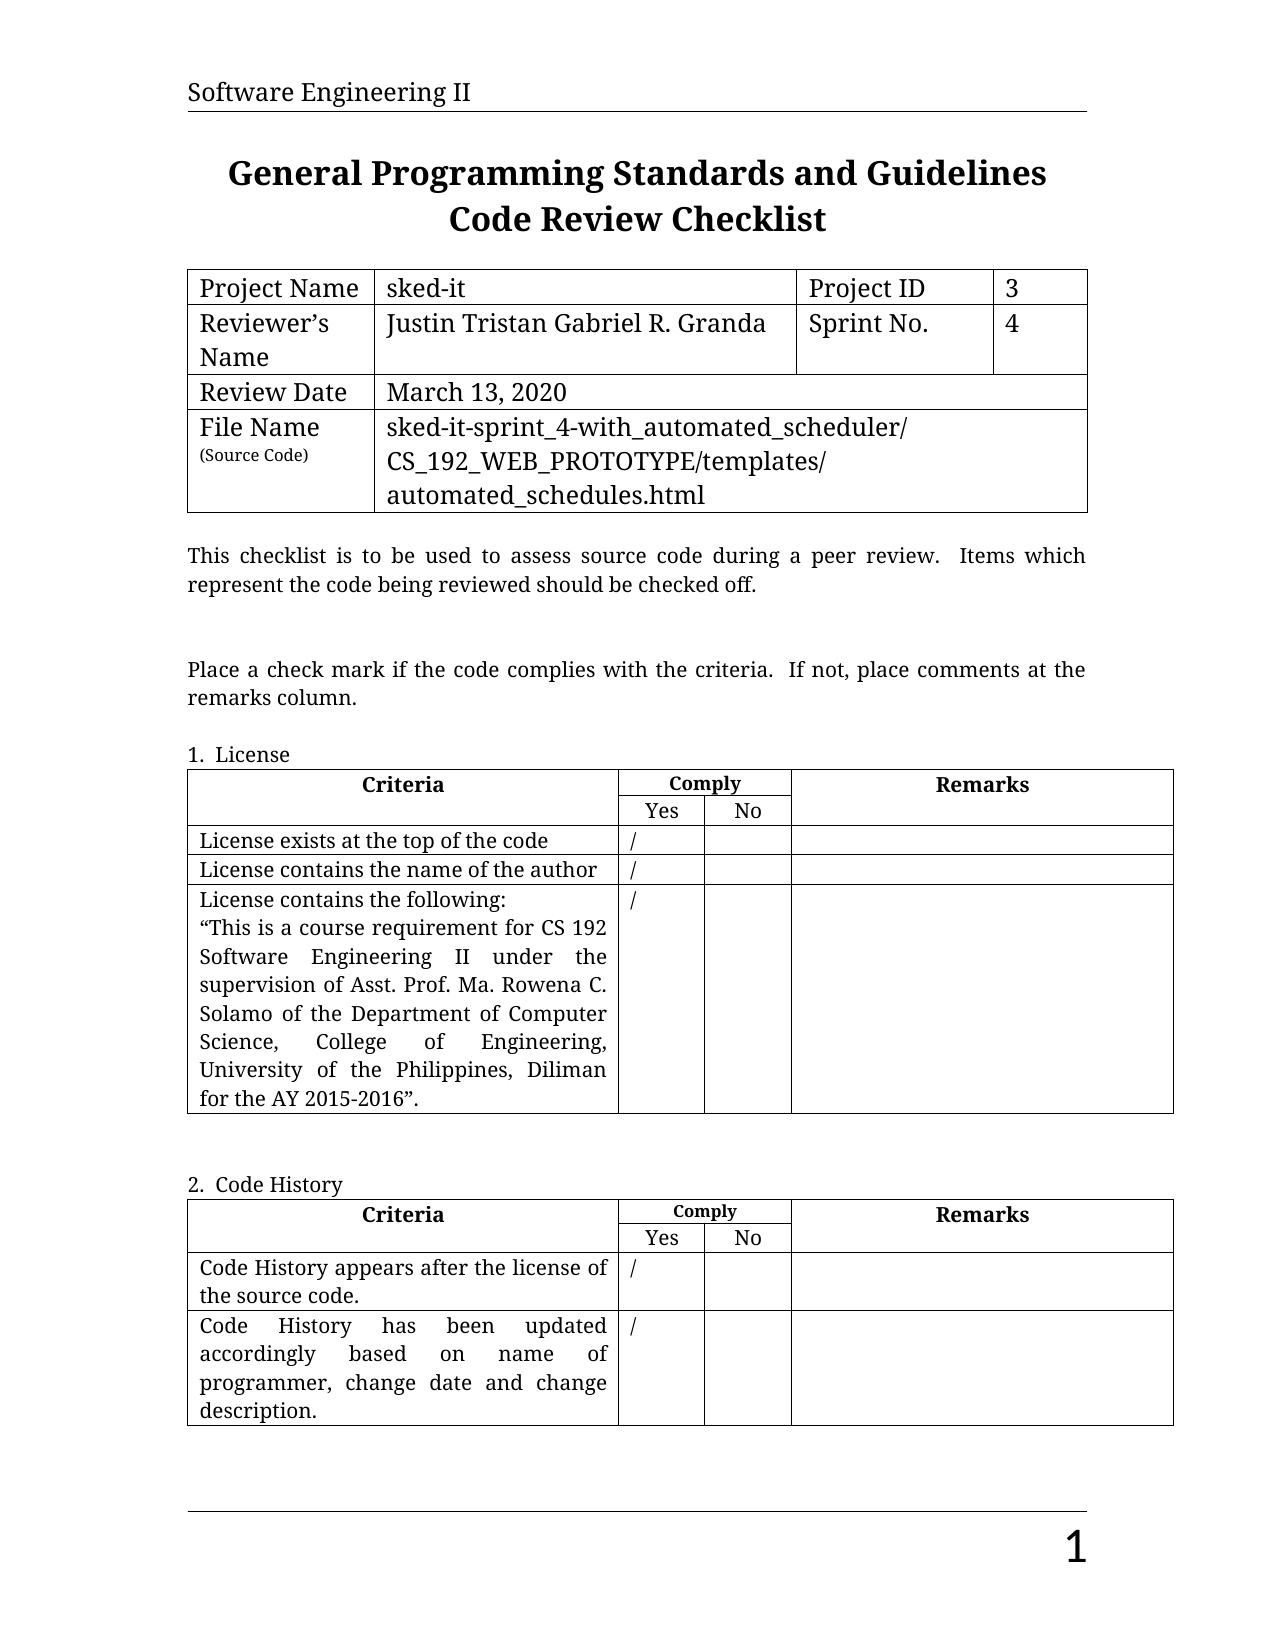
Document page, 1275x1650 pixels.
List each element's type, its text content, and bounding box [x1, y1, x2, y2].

text This checklist is to be used to assess source code during a peer review. Items which represent the code being reviewed should be checked off. [187, 541, 1087, 598]
table_cell / [619, 885, 704, 1112]
table_cell File Name (Source Code) [188, 410, 374, 512]
table_cell [792, 855, 1173, 884]
table_cell Yes [619, 796, 704, 825]
table_cell [705, 1253, 791, 1310]
table_header Project Name [188, 270, 374, 304]
text 2. Code History [187, 1170, 1087, 1199]
table_header 3 [994, 270, 1087, 304]
text General Programming Standards and Guidelines Code Review Checklist [187, 150, 1087, 241]
table_cell [705, 826, 791, 854]
table_cell [705, 855, 791, 884]
table_cell [792, 1311, 1173, 1425]
table_cell March 13, 2020 [375, 375, 1087, 409]
table_header Remarks [792, 1200, 1173, 1252]
table_cell / [619, 855, 704, 884]
table_header Criteria [188, 1200, 618, 1252]
table_cell License contains the name of the author [188, 855, 618, 884]
table_cell No [705, 1224, 791, 1252]
table_header Comply [619, 770, 791, 795]
table_cell 4 [994, 305, 1087, 373]
table_cell License exists at the top of the code [188, 826, 618, 854]
table_header Criteria [188, 770, 618, 825]
text Place a check mark if the code complies with the criteria. If not, place comments at the remarks column. [187, 655, 1087, 712]
table_cell Code History appears after the license of the source code. [188, 1253, 618, 1310]
table_cell [705, 1311, 791, 1425]
table_cell / [619, 1253, 704, 1310]
table_cell Justin Tristan Gabriel R. Granda [375, 305, 796, 373]
table_cell / [619, 1311, 704, 1425]
table_cell Code History has been updated accordingly based on name of programmer, change date and change description. [188, 1311, 618, 1425]
table_header sked-it [375, 270, 796, 304]
table_cell / [619, 826, 704, 854]
table_cell Review Date [188, 375, 374, 409]
table_cell [705, 885, 791, 1112]
table_header Project ID [797, 270, 993, 304]
table_header Comply [619, 1200, 791, 1222]
table_cell Yes [619, 1224, 704, 1252]
text 1. License [187, 740, 1087, 769]
table_cell [792, 1253, 1173, 1310]
table_cell sked-it-sprint_4-with_automated_scheduler/CS_192_WEB_PROTOTYPE/templates/automated_schedules.html [375, 410, 1087, 512]
table_header Remarks [792, 770, 1173, 825]
table_cell License contains the following: “This is a course requirement for CS 192 Software Engineering II under the supervision of Asst. Prof. Ma. Rowena C. Solamo of the Department of Computer Science, College of Engineering, University of the Philippines, Diliman for the AY 2015-2016”. [188, 885, 618, 1112]
table_cell No [705, 796, 791, 825]
table_cell Sprint No. [797, 305, 993, 373]
table_cell [792, 826, 1173, 854]
table_cell Reviewer’s Name [188, 305, 374, 373]
table_cell [792, 885, 1173, 1112]
